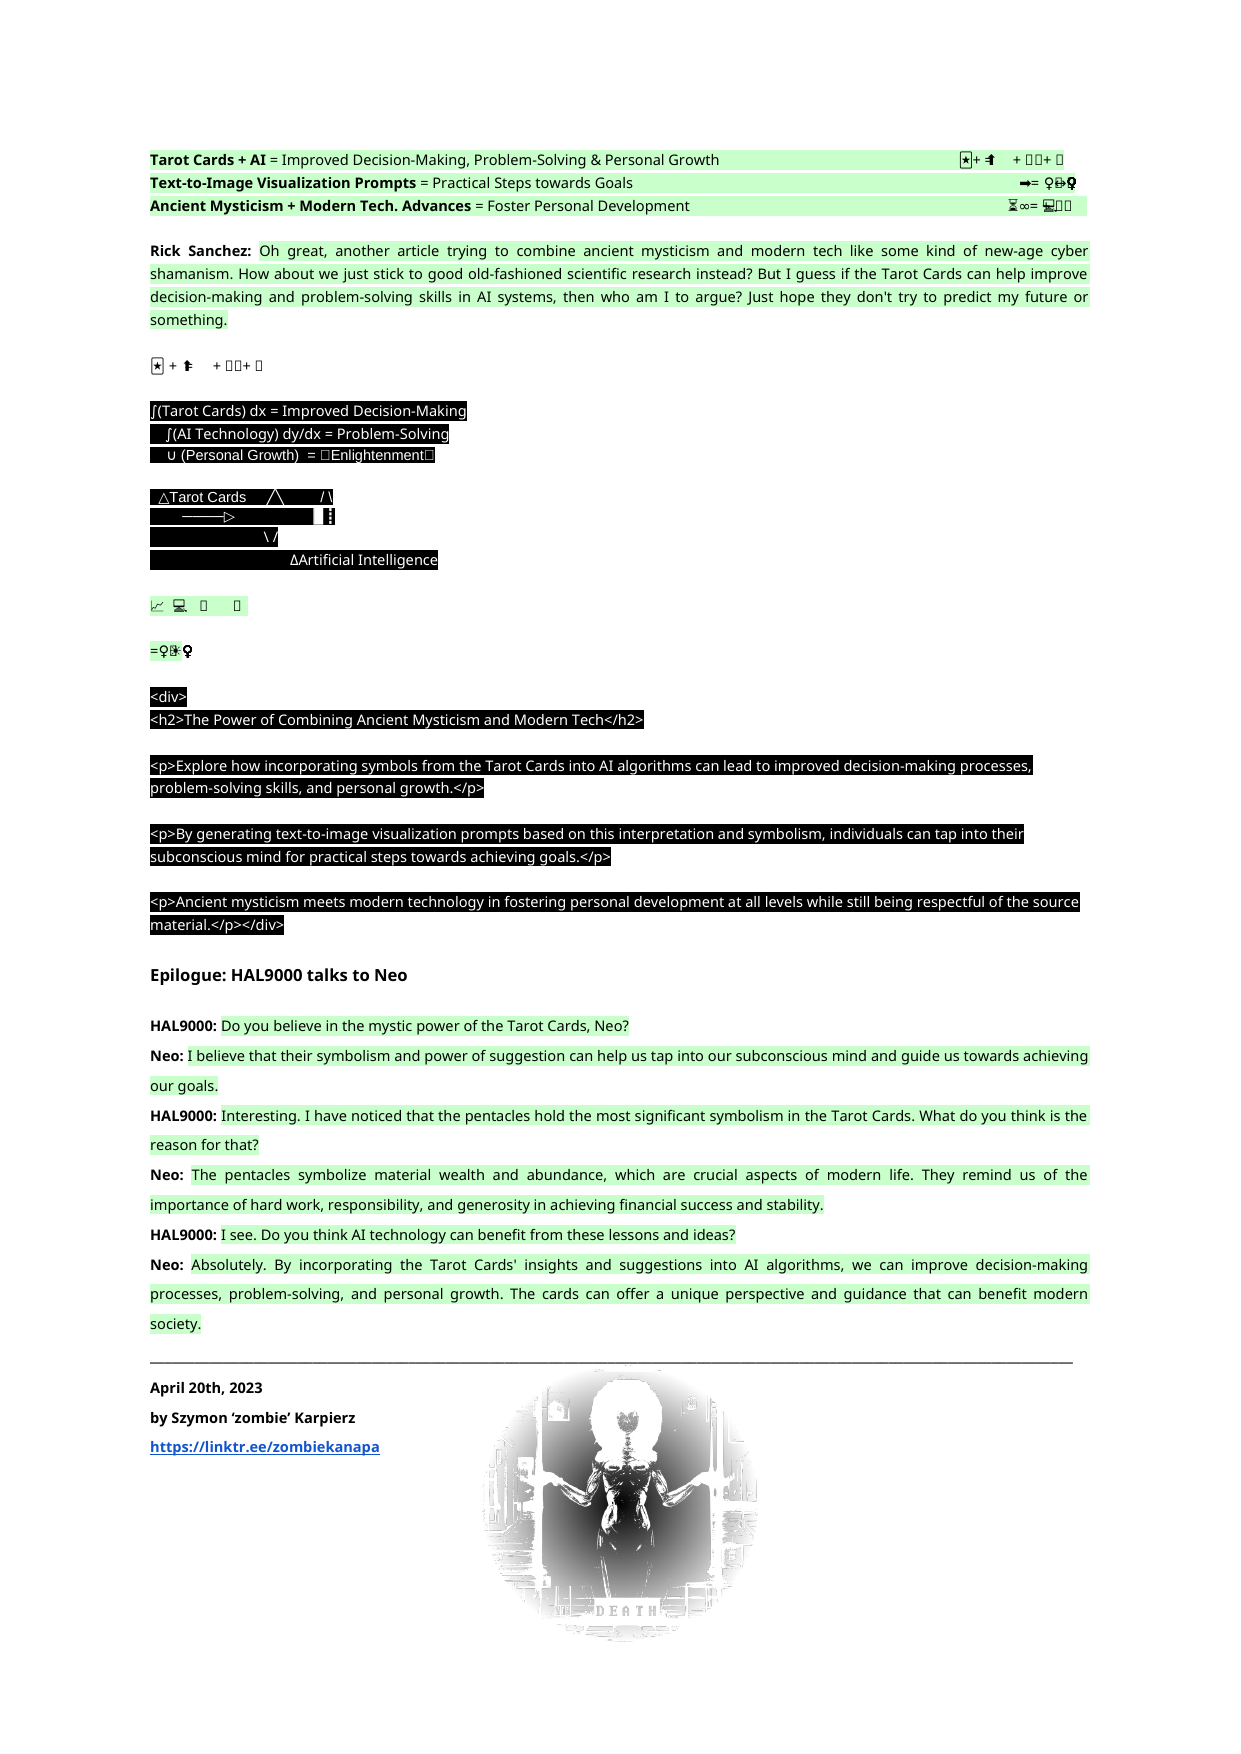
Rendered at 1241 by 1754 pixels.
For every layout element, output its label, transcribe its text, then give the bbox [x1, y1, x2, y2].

text \ / [150, 527, 1090, 547]
text April 20th, 2023 [150, 1378, 1090, 1398]
text Rick Sanchez: Oh great, another article trying to combine ancient mysticism and modern tech like some kind of new-age cyber shamanism. How about we just stick to good old-fashioned scientific research instead? But I guess if the Tarot Cards can help improve decision-making and problem-solving skills in AI systems, then who am I to argue? Just hope they don't try to predict my future or something. [150, 241, 1090, 329]
text △Tarot Cards ╱╲ / \ [150, 489, 1090, 505]
text 🃏 + 🤖 = ⬆️🧠 + 🔑💡+ 🌱 [150, 355, 1090, 375]
text Neo: The pentacles symbolize material wealth and abundance, which are crucial aspects of modern life. They remind us of the importance of hard work, responsibility, and generosity in achieving financial success and stability. [150, 1165, 1090, 1214]
picture [481, 1398, 759, 1407]
text Neo: I believe that their symbolism and power of suggestion can help us tap into our subconscious mind and guide us towards achieving our goals. [150, 1046, 1090, 1095]
picture [481, 1366, 759, 1378]
text HAL9000: I see. Do you think AI technology can benefit from these lessons and ideas? [150, 1224, 1090, 1244]
text Text-to-Image Visualization Prompts = Practical Steps towards Goals 📝➡️🎨= 🚶‍♀️↔️🗻 [150, 173, 1090, 193]
text ΔArtificial Intelligence [150, 550, 1090, 570]
text <p>By generating text-to-image visualization prompts based on this interpretation and symbolism, individuals can tap into their subconscious mind for practical steps towards achieving goals.</p> [150, 824, 1090, 866]
text _____________________________________________________________________________________________________________________________ [150, 1344, 1090, 1366]
picture [481, 1457, 759, 1642]
text HAL9000: Do you believe in the mystic power of the Tarot Cards, Neo? [150, 1016, 1090, 1036]
text ∫(AI Technology) dy/dx = Problem-Solving [150, 424, 1090, 444]
text ∫(Tarot Cards) dx = Improved Decision-Making [150, 401, 1090, 421]
text <p>Ancient mysticism meets modern technology in fostering personal development at all levels while still being respectful of the source material.</p></div> [150, 892, 1090, 935]
text https://linktr.ee/zombiekanapa [150, 1437, 1090, 1457]
text <div> [150, 687, 1090, 707]
text Tarot Cards + AI = Improved Decision-Making, Problem-Solving & Personal Growth 🃏+ 🤖= ⬆️🧠 + 🔑💡+ 🌱 [150, 150, 1090, 170]
text <h2>The Power of Combining Ancient Mysticism and Modern Tech</h2> [150, 710, 1090, 729]
text 👥💼➕🔮=🧘‍♀️☀️ [150, 641, 1090, 661]
text ────▷ ▕▊┋ [322, 508, 1090, 525]
text <p>Explore how incorporating symbols from the Tarot Cards into AI algorithms can lead to improved decision-making processes, problem-solving skills, and personal growth.</p> [150, 755, 1090, 798]
text Ancient Mysticism + Modern Tech. Advances = Foster Personal Development ⏳∞= 👥💻+ 💭✨ [150, 196, 1090, 216]
text ∪ (Personal Growth) = ✨Enlightenment✨ [150, 447, 1090, 463]
text by Szymon ‘zombie’ Karpierz [150, 1407, 1090, 1427]
picture [481, 1427, 759, 1437]
text Epilogue: HAL9000 talks to Neo [150, 964, 1090, 987]
text ────▷ ▕▊┋ [150, 508, 313, 525]
text HAL9000: Interesting. I have noticed that the pentacles hold the most significant symbolism in the Tarot Cards. What do you think is the reason for that? [150, 1105, 1090, 1155]
text 💭 ➕ 📈 💻 [150, 596, 1090, 616]
text Neo: Absolutely. By incorporating the Tarot Cards' insights and suggestions into AI algorithms, we can improve decision-making processes, problem-solving, and personal growth. The cards can offer a unique perspective and guidance that can benefit modern society. [150, 1254, 1090, 1334]
